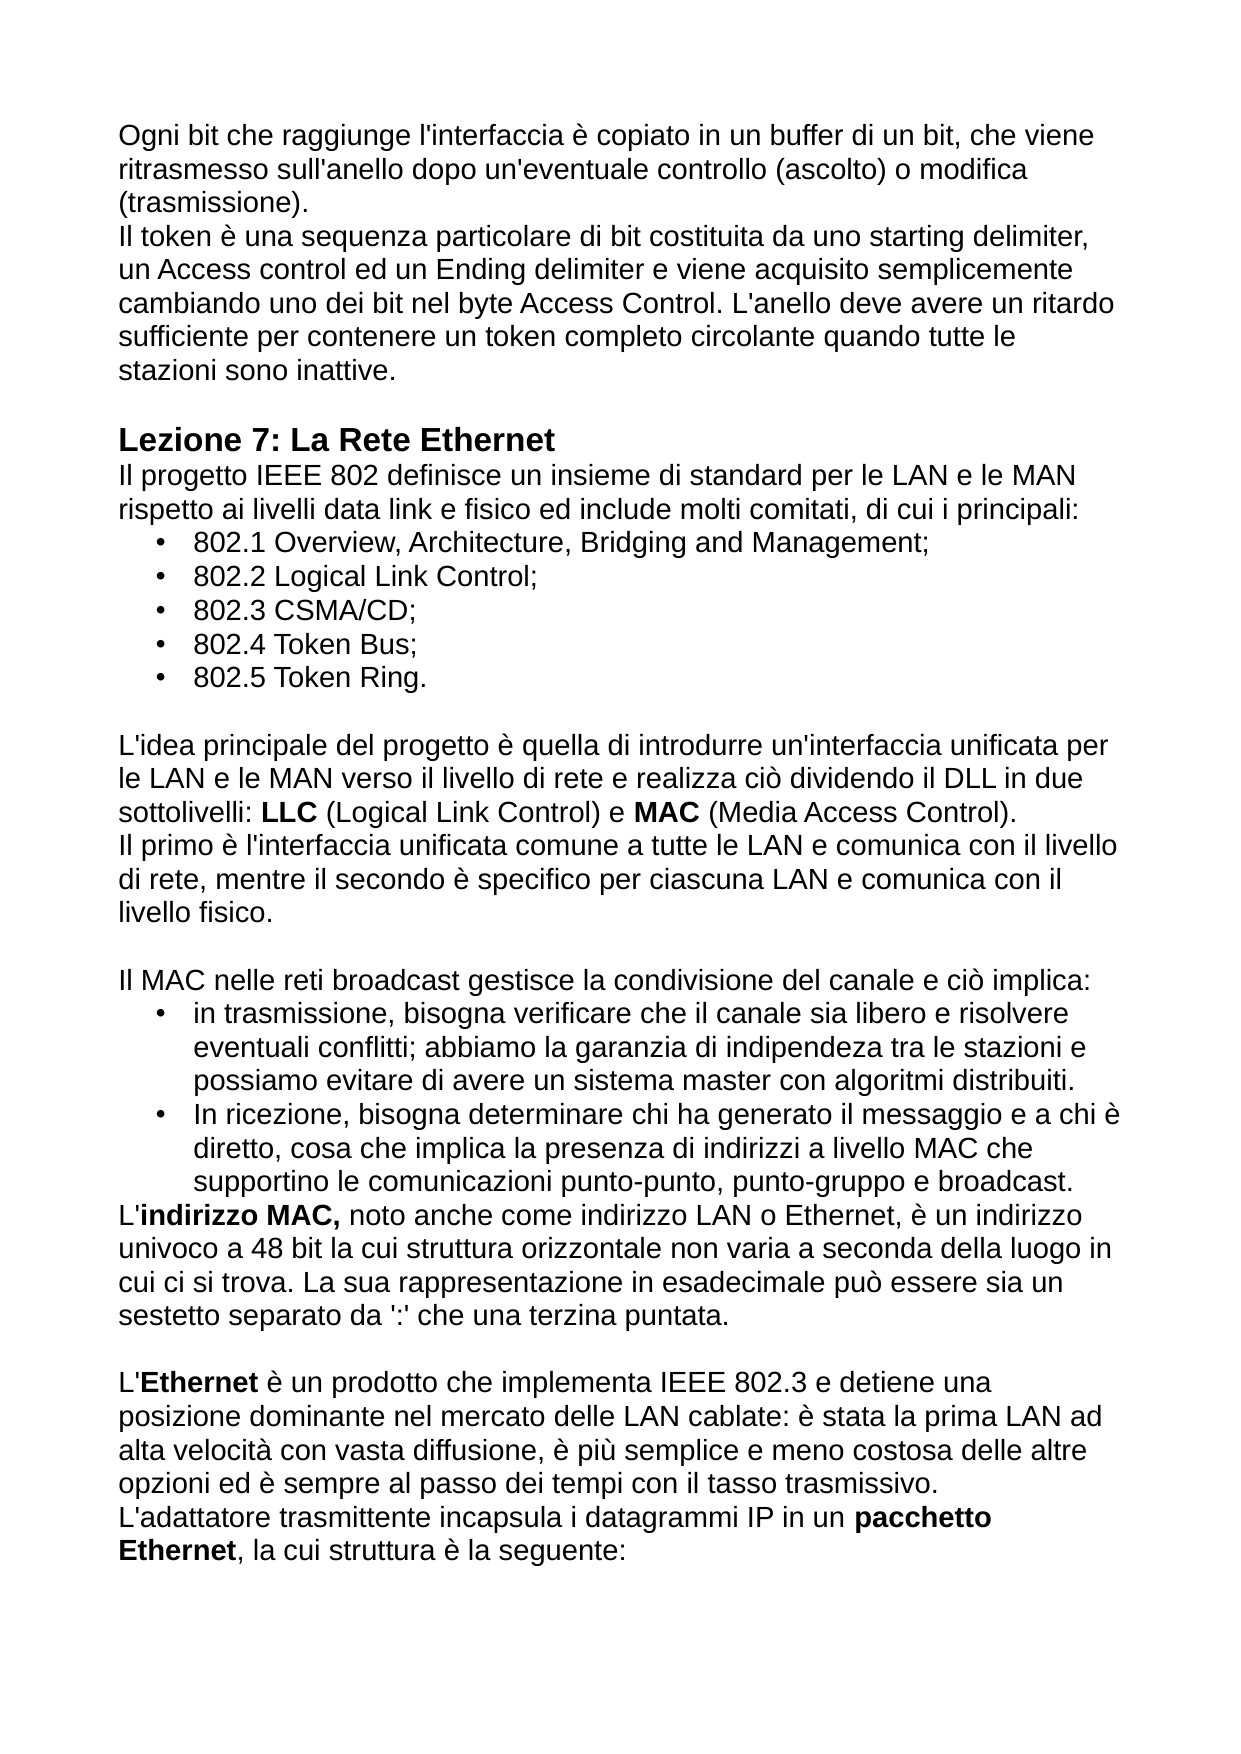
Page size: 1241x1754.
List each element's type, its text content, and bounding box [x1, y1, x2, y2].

text Il MAC nelle reti broadcast gestisce la condivisione del canale e ciò implica: [118, 963, 1122, 996]
text Lezione 7: La Rete Ethernet [118, 420, 1122, 458]
list 802.3 CSMA/CD; [156, 593, 1122, 627]
text L'idea principale del progetto è quella di introdurre un'interfaccia unificata per le LAN e le MAN verso il livello di rete e realizza ciò dividendo il DLL in due sottolivelli: LLC (Logical Link Control) e MAC (Media Access Control). [118, 728, 1122, 828]
list in trasmissione, bisogna verificare che il canale sia libero e risolvere eventuali conflitti; abbiamo la garanzia di indipendeza tra le stazioni e possiamo evitare di avere un sistema master con algoritmi distribuiti. [156, 996, 1122, 1097]
list In ricezione, bisogna determinare chi ha generato il messaggio e a chi è diretto, cosa che implica la presenza di indirizzi a livello MAC che supportino le comunicazioni punto-punto, punto-gruppo e broadcast. [156, 1097, 1122, 1198]
text Il primo è l'interfaccia unificata comune a tutte le LAN e comunica con il livello di rete, mentre il secondo è specifico per ciascuna LAN e comunica con il livello fisico. [118, 828, 1122, 929]
list 802.4 Token Bus; [156, 627, 1122, 661]
list 802.1 Overview, Architecture, Bridging and Management; [156, 526, 1122, 559]
text L'Ethernet è un prodotto che implementa IEEE 802.3 e detiene una posizione dominante nel mercato delle LAN cablate: è stata la prima LAN ad alta velocità con vasta diffusione, è più semplice e meno costosa delle altre opzioni ed è sempre al passo dei tempi con il tasso trasmissivo. [118, 1366, 1122, 1500]
text L'adattatore trasmittente incapsula i datagrammi IP in un pacchetto Ethernet, la cui struttura è la seguente: [118, 1500, 1122, 1567]
list 802.2 Logical Link Control; [156, 559, 1122, 593]
list 802.5 Token Ring. [156, 661, 1122, 694]
text Ogni bit che raggiunge l'interfaccia è copiato in un buffer di un bit, che viene ritrasmesso sull'anello dopo un'eventuale controllo (ascolto) o modifica (trasmissione). [118, 118, 1122, 219]
text L'indirizzo MAC, noto anche come indirizzo LAN o Ethernet, è un indirizzo univoco a 48 bit la cui struttura orizzontale non varia a seconda della luogo in cui ci si trova. La sua rappresentazione in esadecimale può essere sia un sestetto separato da ':' che una terzina puntata. [118, 1198, 1122, 1332]
text Il token è una sequenza particolare di bit costituita da uno starting delimiter, un Access control ed un Ending delimiter e viene acquisito semplicemente cambiando uno dei bit nel byte Access Control. L'anello deve avere un ritardo sufficiente per contenere un token completo circolante quando tutte le stazioni sono inattive. [118, 219, 1122, 386]
text Il progetto IEEE 802 definisce un insieme di standard per le LAN e le MAN rispetto ai livelli data link e fisico ed include molti comitati, di cui i principali: [118, 458, 1122, 526]
